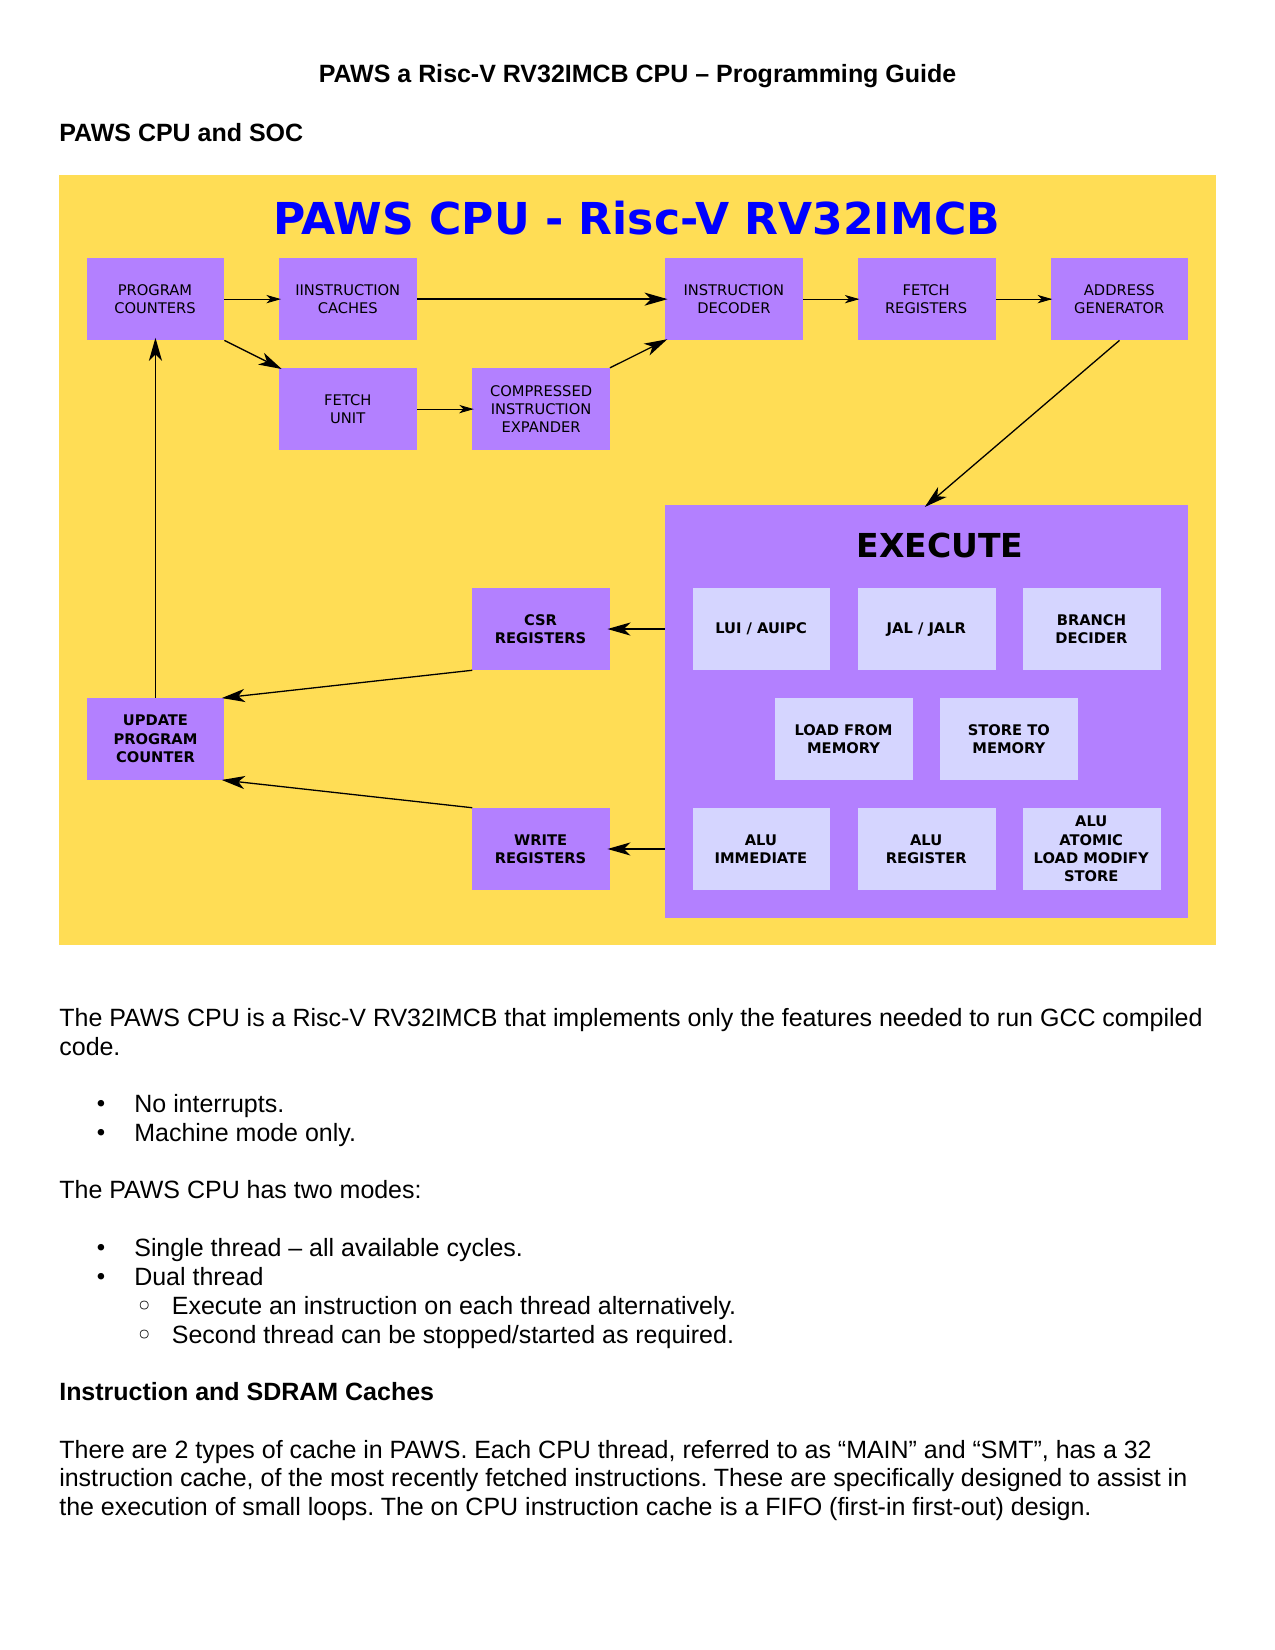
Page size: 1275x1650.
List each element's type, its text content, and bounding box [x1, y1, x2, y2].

text Instruction and SDRAM Caches [59, 1377, 1216, 1406]
list No interrupts. [97, 1089, 1216, 1118]
list Dual thread [97, 1262, 1216, 1291]
list Machine mode only. [97, 1118, 1216, 1147]
text The PAWS CPU is a Risc-V RV32IMCB that implements only the features needed to run GCC compiled code. [59, 1003, 1216, 1060]
list Second thread can be stopped/started as required. [134, 1319, 1216, 1348]
text The PAWS CPU has two modes: [59, 1176, 1216, 1204]
list Single thread – all available cycles. [97, 1233, 1216, 1262]
text There are 2 types of cache in PAWS. Each CPU thread, referred to as “MAIN” and “SMT”, has a 32 instruction cache, of the most recently fetched instructions. These are specifically designed to assist in the execution of small loops. The on CPU instruction cache is a FIFO (first-in first-out) design. [59, 1435, 1216, 1521]
list Execute an instruction on each thread alternatively. [134, 1291, 1216, 1319]
text PAWS CPU and SOC [59, 118, 1216, 147]
